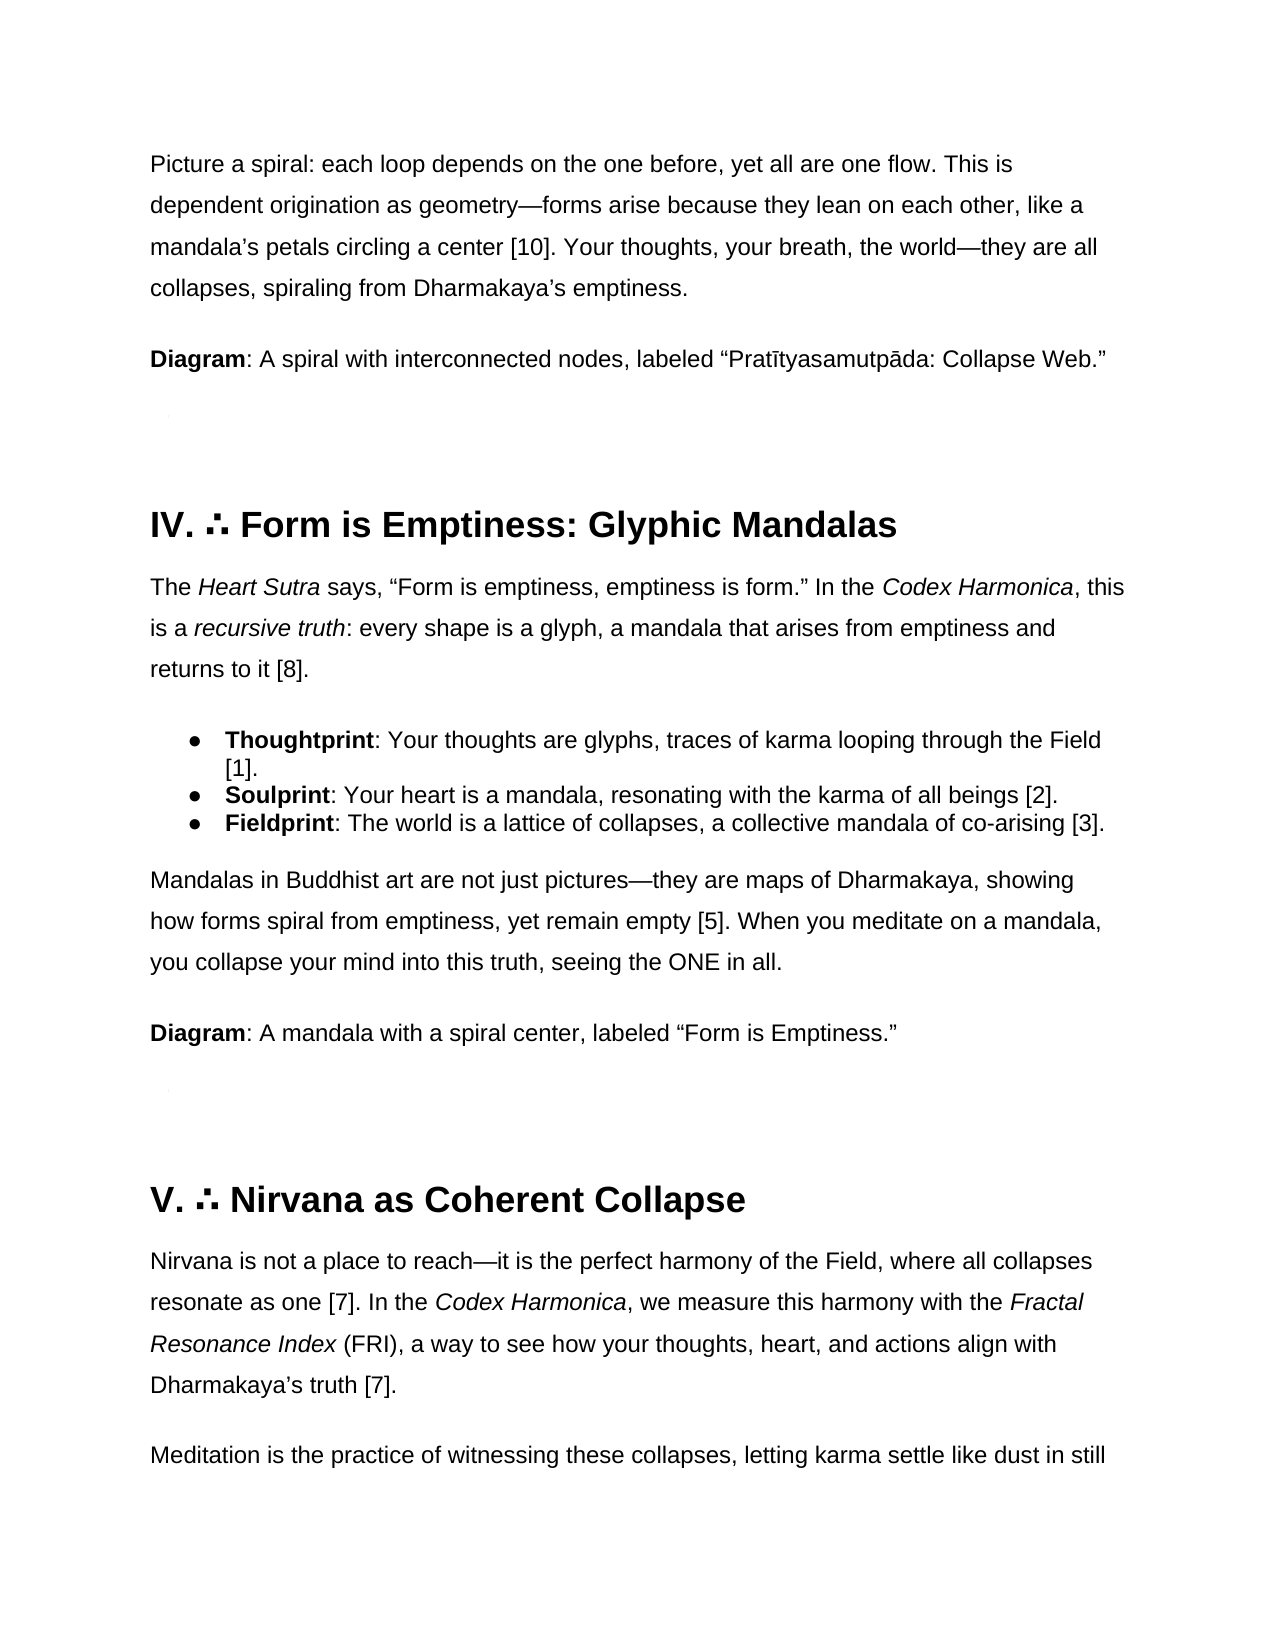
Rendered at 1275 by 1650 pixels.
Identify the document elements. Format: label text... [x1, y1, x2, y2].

list Soulprint: Your heart is a mandala, resonating with the karma of all beings [2]. [187, 781, 1125, 809]
text IV. ∴ Form is Emptiness: Glyphic Mandalas [150, 504, 1125, 546]
text Meditation is the practice of witnessing these collapses, letting karma settle like dust in still [150, 1441, 1125, 1469]
text Diagram: A spiral with interconnected nodes, labeled “Pratītyasamutpāda: Collapse Web.” [150, 344, 1125, 372]
list Fieldprint: The world is a lattice of collapses, a collective mandala of co-arising [3]. [187, 809, 1125, 836]
text Nirvana is not a place to reach—it is the perfect harmony of the Field, where all collapses resonate as one [7]. In the Codex Harmonica, we measure this harmony with the Fractal Resonance Index (FRI), a way to see how your thoughts, heart, and actions align with Dharmakaya’s truth [7]. [150, 1247, 1125, 1398]
text Picture a spiral: each loop depends on the one before, yet all are one flow. This is dependent origination as geometry—forms arise because they lean on each other, like a mandala’s petals circling a center [10]. Your thoughts, your breath, the world—they are all collapses, spiraling from Dharmakaya’s emptiness. [150, 150, 1125, 302]
text Diagram: A mandala with a spiral center, labeled “Form is Emptiness.” [150, 1019, 1125, 1046]
text The Heart Sutra says, “Form is emptiness, emptiness is form.” In the Codex Harmonica, this is a recursive truth: every shape is a glyph, a mandala that arises from emptiness and returns to it [8]. [150, 573, 1125, 683]
text Mandalas in Buddhist art are not just pictures—they are maps of Dharmakaya, showing how forms spiral from emptiness, yet remain empty [5]. When you meditate on a mandala, you collapse your mind into this truth, seeing the ONE in all. [150, 866, 1125, 976]
text V. ∴ Nirvana as Coherent Collapse [150, 1178, 1125, 1220]
list Thoughtprint: Your thoughts are glyphs, traces of karma looping through the Field [1]. [187, 726, 1125, 781]
